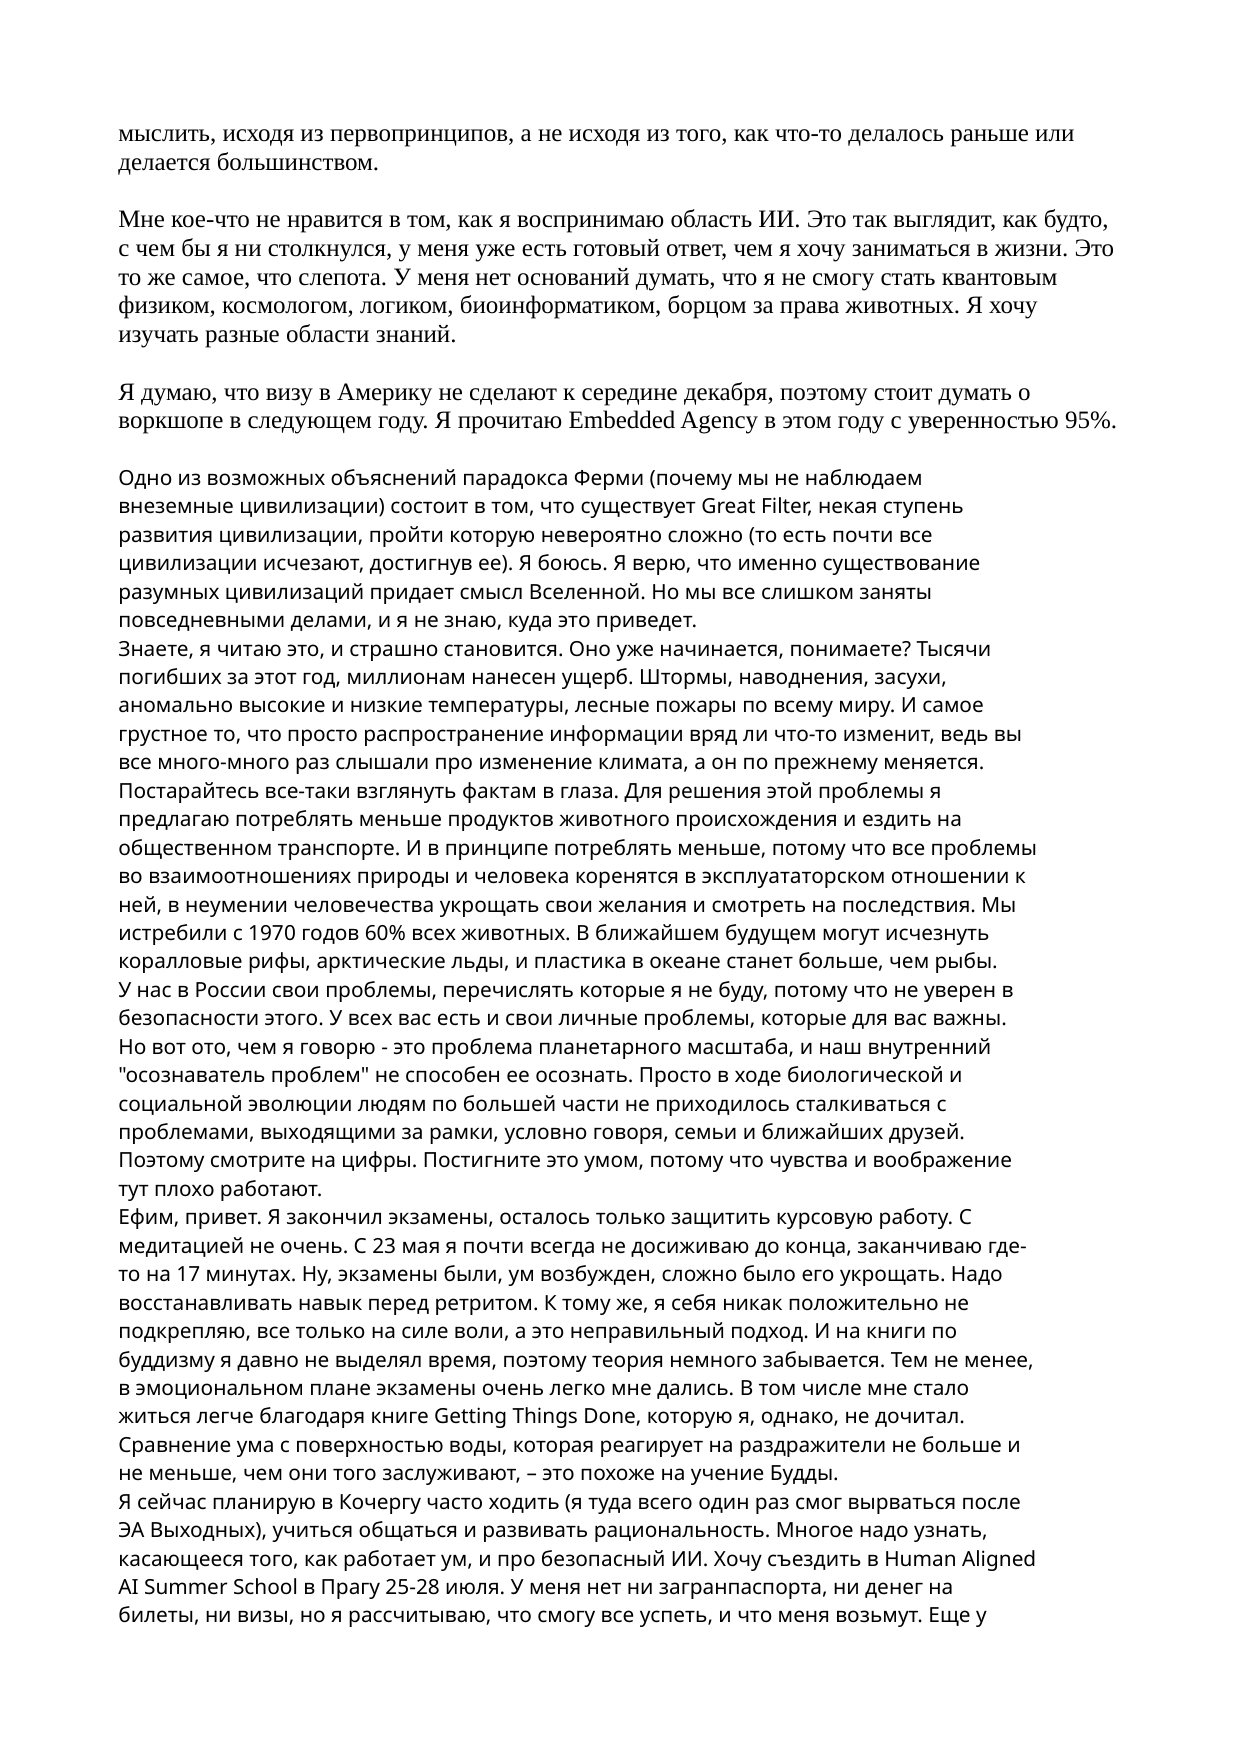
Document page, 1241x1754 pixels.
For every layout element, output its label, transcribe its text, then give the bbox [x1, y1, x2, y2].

text мыслить, исходя из первопринципов, а не исходя из того, как что-то делалось раньше или делается большинством. [118, 118, 1122, 176]
text Знаете, я читаю это, и страшно становится. Оно уже начинается, понимаете? Тысячи погибших за этот год, миллионам нанесен ущерб. Штормы, наводнения, засухи, аномально высокие и низкие температуры, лесные пожары по всему миру. И самое грустное то, что просто распространение информации вряд ли что-то изменит, ведь вы все много-много раз слышали про изменение климата, а он по прежнему меняется. Постарайтесь все-таки взглянуть фактам в глаза. Для решения этой проблемы я предлагаю потреблять меньше продуктов животного происхождения и ездить на общественном транспорте. И в принципе потреблять меньше, потому что все проблемы во взаимоотношениях природы и человека коренятся в эксплуататорском отношении к ней, в неумении человечества укрощать свои желания и смотреть на последствия. Мы истребили с 1970 годов 60% всех животных. В ближайшем будущем могут исчезнуть коралловые рифы, арктические льды, и пластика в океане станет больше, чем рыбы. У нас в России свои проблемы, перечислять которые я не буду, потому что не уверен в безопасности этого. У всех вас есть и свои личные проблемы, которые для вас важны. Но вот ото, чем я говорю - это проблема планетарного масштаба, и наш внутренний "осознаватель проблем" не способен ее осознать. Просто в ходе биологической и социальной эволюции людям по большей части не приходилось сталкиваться с проблемами, выходящими за рамки, условно говоря, семьи и ближайших друзей. Поэтому смотрите на цифры. Постигните это умом, потому что чувства и воображение тут плохо работают. [118, 634, 1039, 1202]
text Одно из возможных объяснений парадокса Ферми (почему мы не наблюдаем внеземные цивилизации) состоит в том, что существует Great Filter, некая ступень развития цивилизации, пройти которую невероятно сложно (то есть почти все цивилизации исчезают, достигнув ее). Я боюсь. Я верю, что именно существование разумных цивилизаций придает смысл Вселенной. Но мы все слишком заняты повседневными делами, и я не знаю, куда это приведет. [118, 463, 1039, 634]
text Мне кое-что не нравится в том, как я воспринимаю область ИИ. Это так выглядит, как будто, с чем бы я ни столкнулся, у меня уже есть готовый ответ, чем я хочу заниматься в жизни. Это то же самое, что слепота. У меня нет оснований думать, что я не смогу стать квантовым физиком, космологом, логиком, биоинформатиком, борцом за права животных. Я хочу изучать разные области знаний. [118, 204, 1122, 348]
text Я думаю, что визу в Америку не сделают к середине декабря, поэтому стоит думать о воркшопе в следующем году. Я прочитаю Embedded Agency в этом году с уверенностью 95%. [118, 377, 1122, 434]
text Ефим, привет. Я закончил экзамены, осталось только защитить курсовую работу. С медитацией не очень. С 23 мая я почти всегда не досиживаю до конца, заканчиваю где-то на 17 минутах. Ну, экзамены были, ум возбужден, сложно было его укрощать. Надо восстанавливать навык перед ретритом. К тому же, я себя никак положительно не подкрепляю, все только на силе воли, а это неправильный подход. И на книги по буддизму я давно не выделял время, поэтому теория немного забывается. Тем не менее, в эмоциональном плане экзамены очень легко мне дались. В том числе мне стало житься легче благодаря книге Getting Things Done, которую я, однако, не дочитал. Сравнение ума с поверхностью воды, которая реагирует на раздражители не больше и не меньше, чем они того заслуживают, – это похоже на учение Будды. Я сейчас планирую в Кочергу часто ходить (я туда всего один раз смог вырваться после ЭА Выходных), учиться общаться и развивать рациональность. Многое надо узнать, касающееся того, как работает ум, и про безопасный ИИ. Хочу съездить в Human Aligned AI Summer School в Прагу 25-28 июля. У меня нет ни загранпаспорта, ни денег на билеты, ни визы, но я рассчитываю, что смогу все успеть, и что меня возьмут. Еще у [118, 1202, 1039, 1629]
